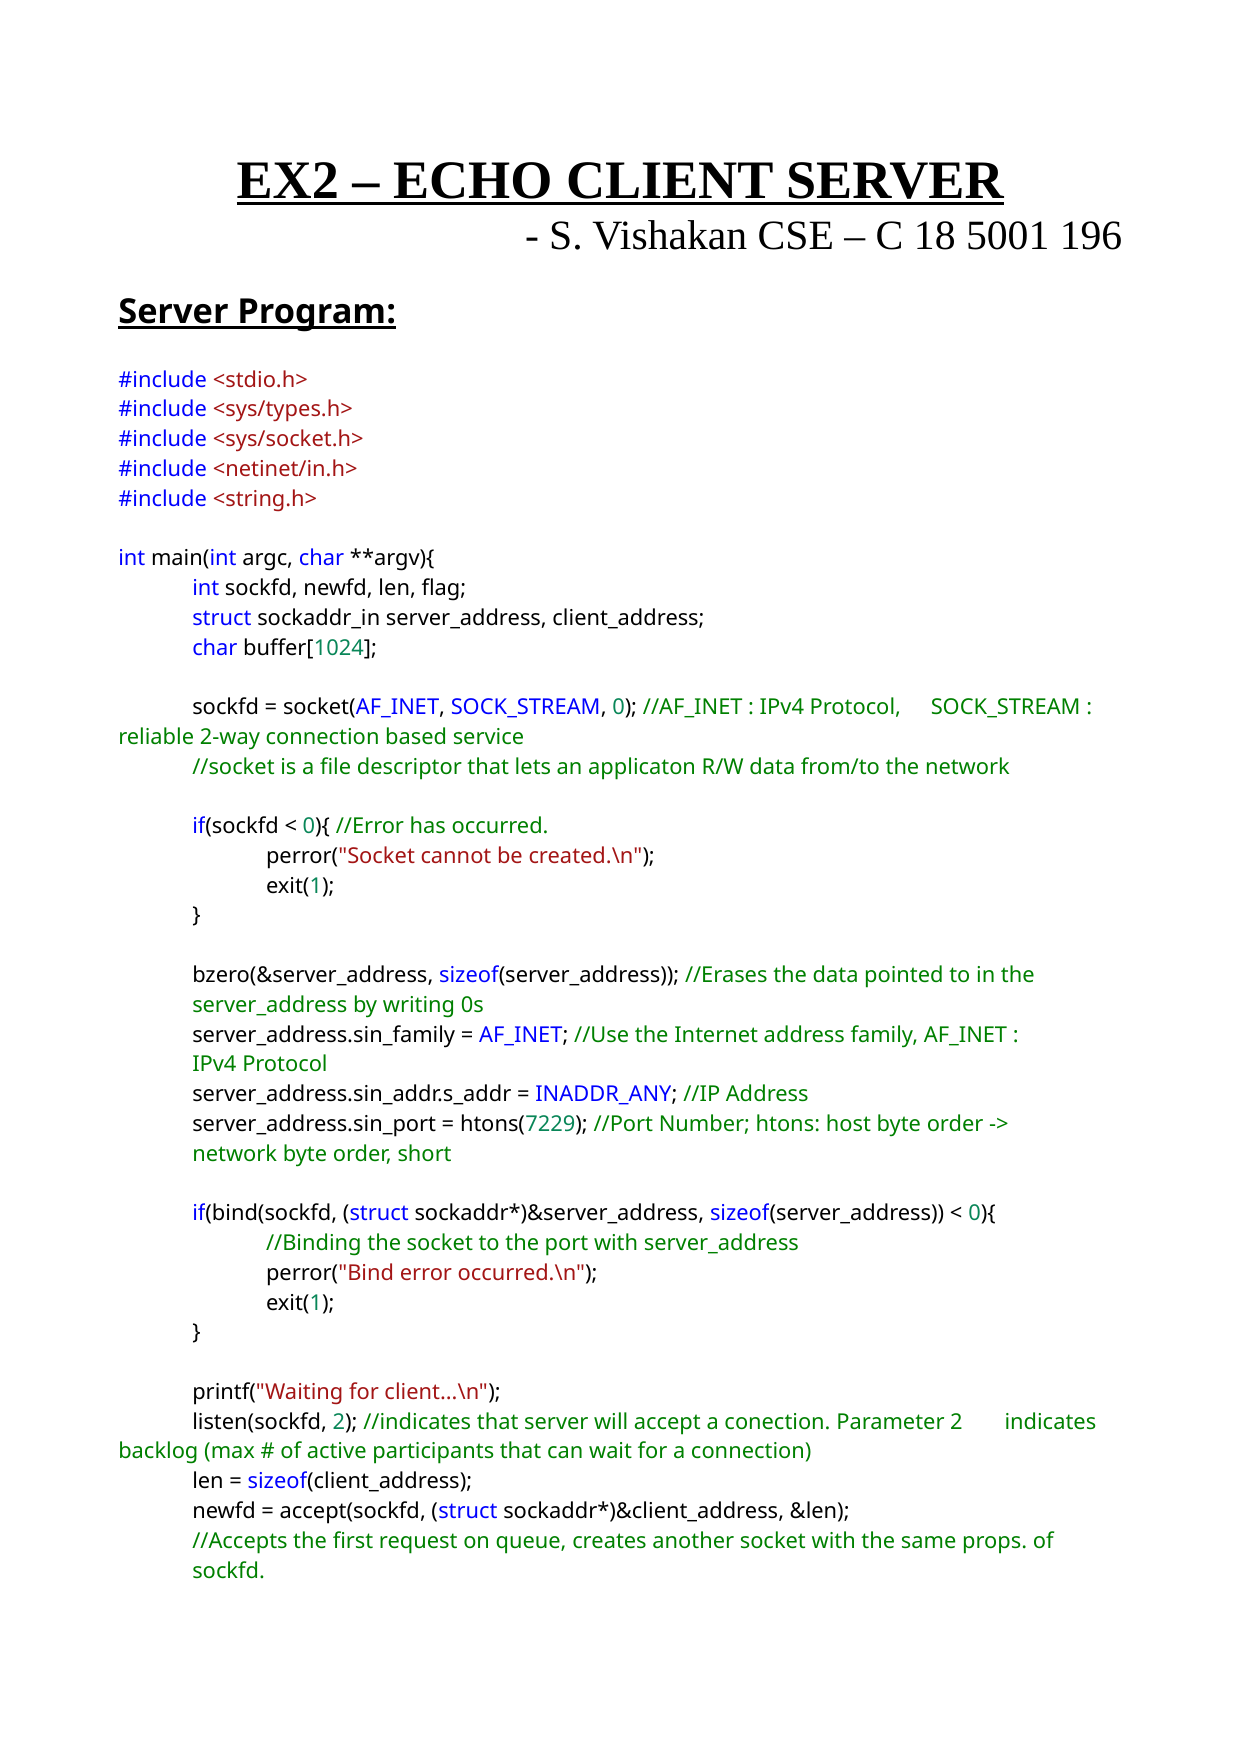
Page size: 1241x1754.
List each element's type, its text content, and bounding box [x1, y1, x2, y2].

text perror("Socket cannot be created.\n"); [118, 840, 1122, 870]
text perror("Bind error occurred.\n"); [118, 1257, 1122, 1287]
text newfd = accept(sockfd, (struct sockaddr*)&client_address, &len); [118, 1495, 1122, 1525]
text server_address.sin_port = htons(7229); //Port Number; htons: host byte order -> network byte order, short [118, 1108, 1122, 1167]
text bzero(&server_address, sizeof(server_address)); //Erases the data pointed to in the server_address by writing 0s [118, 959, 1122, 1018]
text //Accepts the first request on queue, creates another socket with the same props. of sockfd. [118, 1525, 1122, 1584]
text EX2 – ECHO CLIENT SERVER [118, 148, 1122, 210]
text exit(1); [118, 870, 1122, 899]
text - S. Vishakan CSE – C 18 5001 196 [118, 210, 1122, 258]
text server_address.sin_family = AF_INET; //Use the Internet address family, AF_INET : IPv4 Protocol [118, 1018, 1122, 1078]
text exit(1); [118, 1287, 1122, 1316]
text server_address.sin_addr.s_addr = INADDR_ANY; //IP Address [118, 1078, 1122, 1108]
text #include <sys/socket.h> [118, 423, 1122, 453]
text Server Program: [118, 287, 1122, 334]
text if(bind(sockfd, (struct sockaddr*)&server_address, sizeof(server_address)) < 0){ [118, 1197, 1122, 1227]
text if(sockfd < 0){ //Error has occurred. [118, 810, 1122, 840]
text #include <netinet/in.h> [118, 453, 1122, 483]
text #include <string.h> [118, 483, 1122, 512]
text int main(int argc, char **argv){ [118, 542, 1122, 572]
text len = sizeof(client_address); [118, 1465, 1122, 1495]
text sockfd = socket(AF_INET, SOCK_STREAM, 0); //AF_INET : IPv4 Protocol, SOCK_STREAM : reliable 2-way connection based service [118, 691, 1122, 751]
text //Binding the socket to the port with server_address [118, 1227, 1122, 1257]
text printf("Waiting for client...\n"); [118, 1376, 1122, 1406]
text char buffer[1024]; [118, 632, 1122, 661]
text listen(sockfd, 2); //indicates that server will accept a conection. Parameter 2 indicates backlog (max # of active participants that can wait for a connection) [118, 1406, 1122, 1465]
text int sockfd, newfd, len, flag; [118, 572, 1122, 602]
text } [118, 1316, 1122, 1346]
text #include <stdio.h> [118, 363, 1122, 393]
text struct sockaddr_in server_address, client_address; [118, 602, 1122, 632]
text #include <sys/types.h> [118, 393, 1122, 423]
text //socket is a file descriptor that lets an applicaton R/W data from/to the network [118, 751, 1122, 780]
text } [118, 899, 1122, 929]
